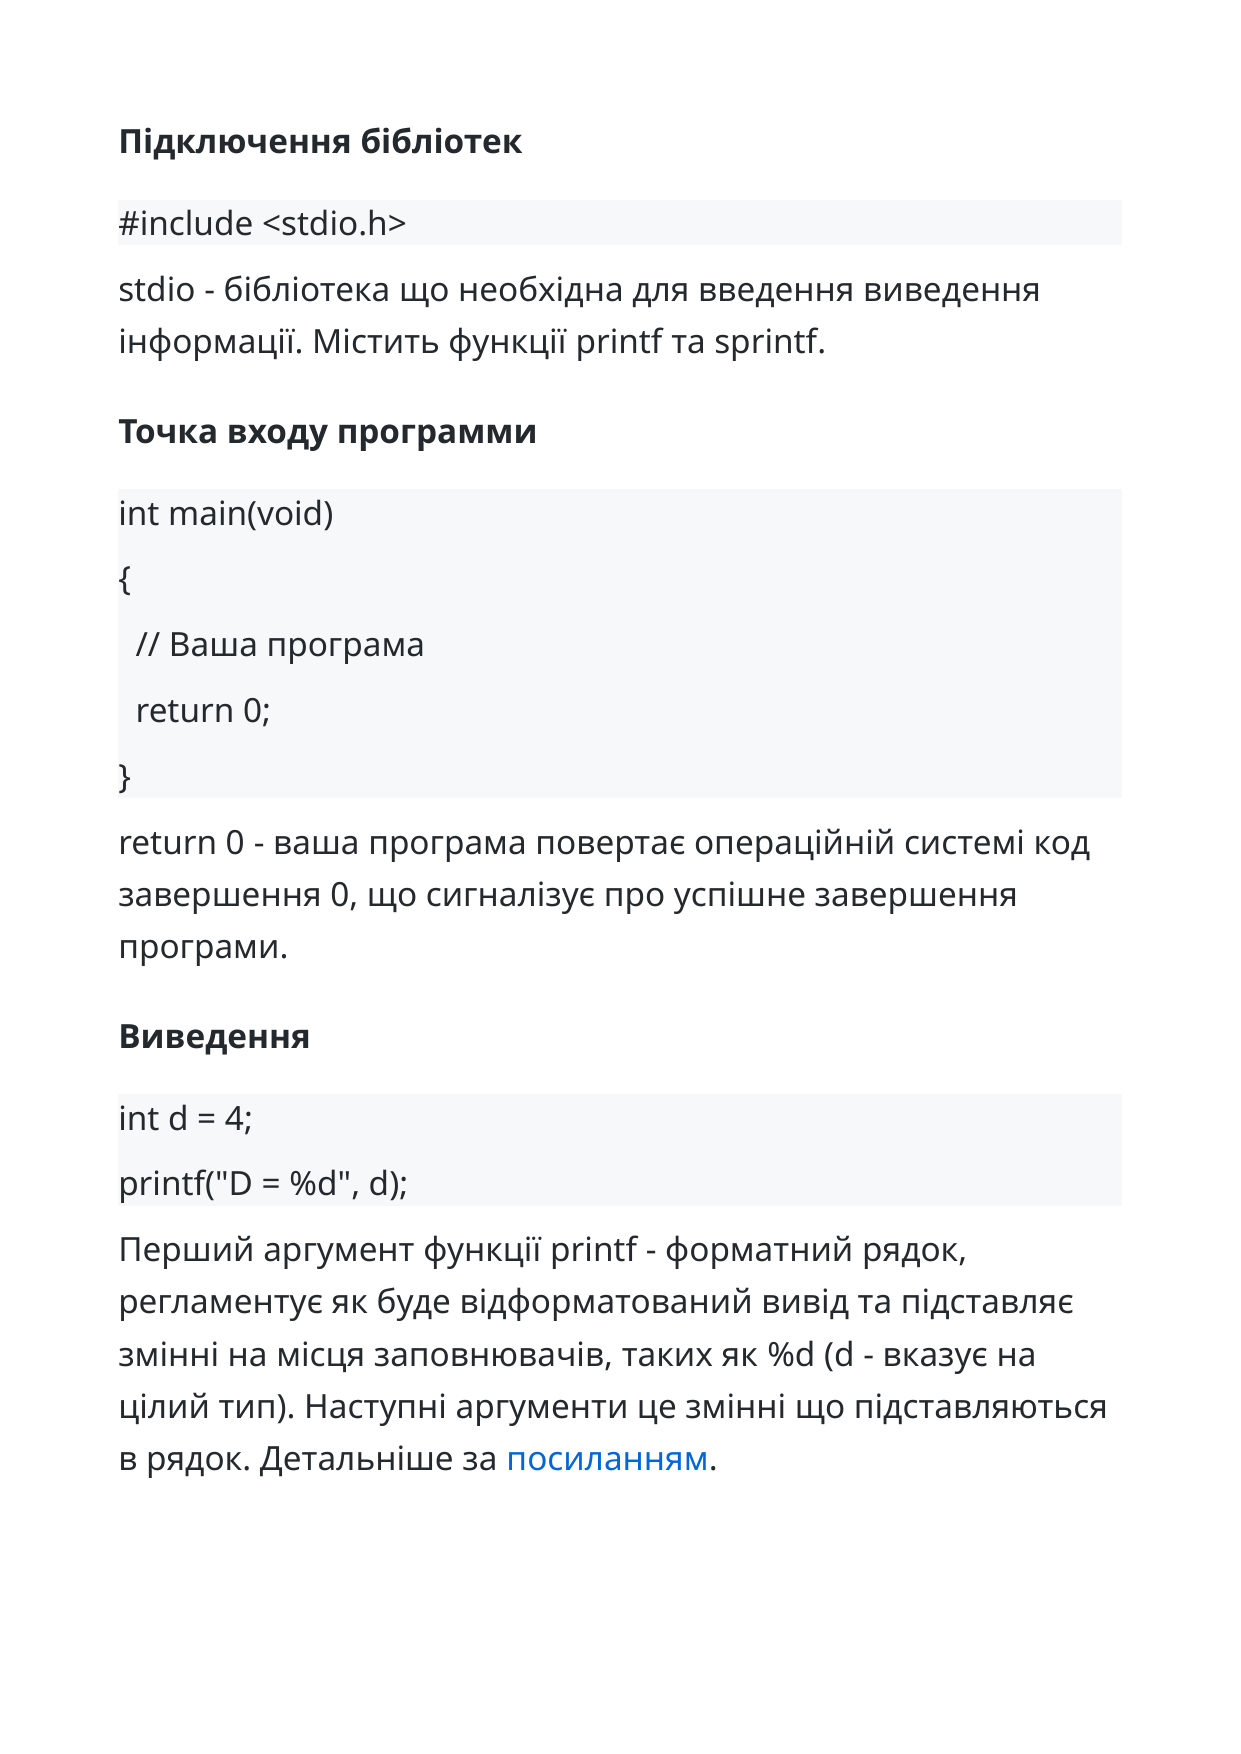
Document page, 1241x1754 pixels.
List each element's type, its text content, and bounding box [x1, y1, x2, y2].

text // Ваша програма [118, 621, 1122, 666]
text int main(void) [118, 489, 1122, 535]
text stdio - бібліотека що необхідна для введення виведення інформації. Містить функції printf та sprintf. [118, 266, 1122, 363]
text int d = 4; [118, 1094, 1122, 1140]
text { [118, 555, 1122, 601]
subtitle Підключення бібліотек [118, 118, 1122, 163]
text return 0; [118, 687, 1122, 732]
text return 0 - ваша програма повертає операційній системі код завершення 0, що сигналізує про успішне завершення програми. [118, 818, 1122, 968]
text printf("D = %d", d); [118, 1160, 1122, 1206]
text #include <stdio.h> [118, 200, 1122, 245]
subtitle Виведення [118, 1013, 1122, 1058]
subtitle Точка входу программи [118, 408, 1122, 453]
text } [118, 753, 1122, 798]
text Перший аргумент функції printf - форматний рядок, регламентує як буде відформатований вивід та підставляє змінні на місця заповнювачів, таких як %d (d - вказує на цілий тип). Наступні аргументи це змінні що підставляються в рядок. Детальніше за посиланням. [118, 1226, 1122, 1480]
